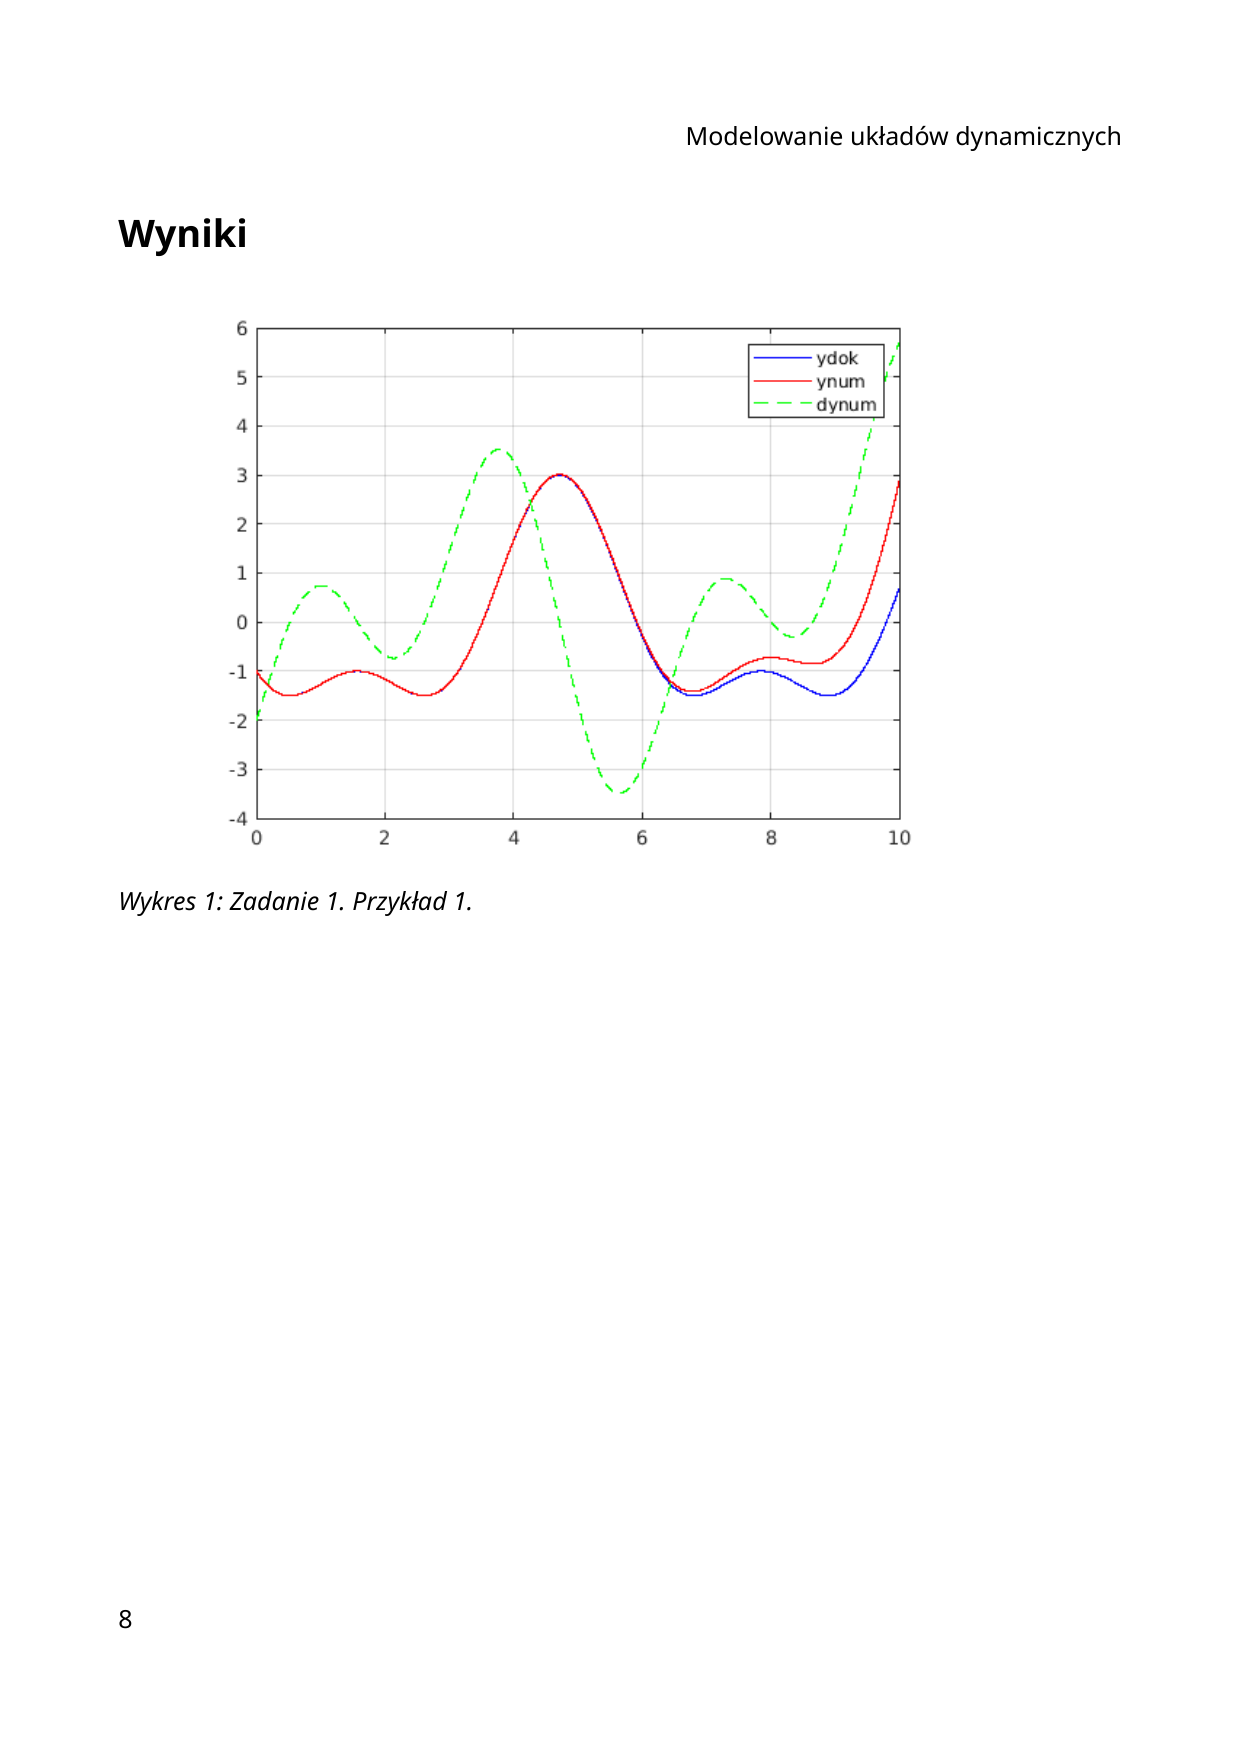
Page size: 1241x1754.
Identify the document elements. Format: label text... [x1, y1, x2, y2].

subtitle Wyniki [118, 207, 1122, 258]
text Wykres 1: Zadanie 1. Przykład 1. [118, 283, 1009, 917]
picture [149, 283, 978, 884]
